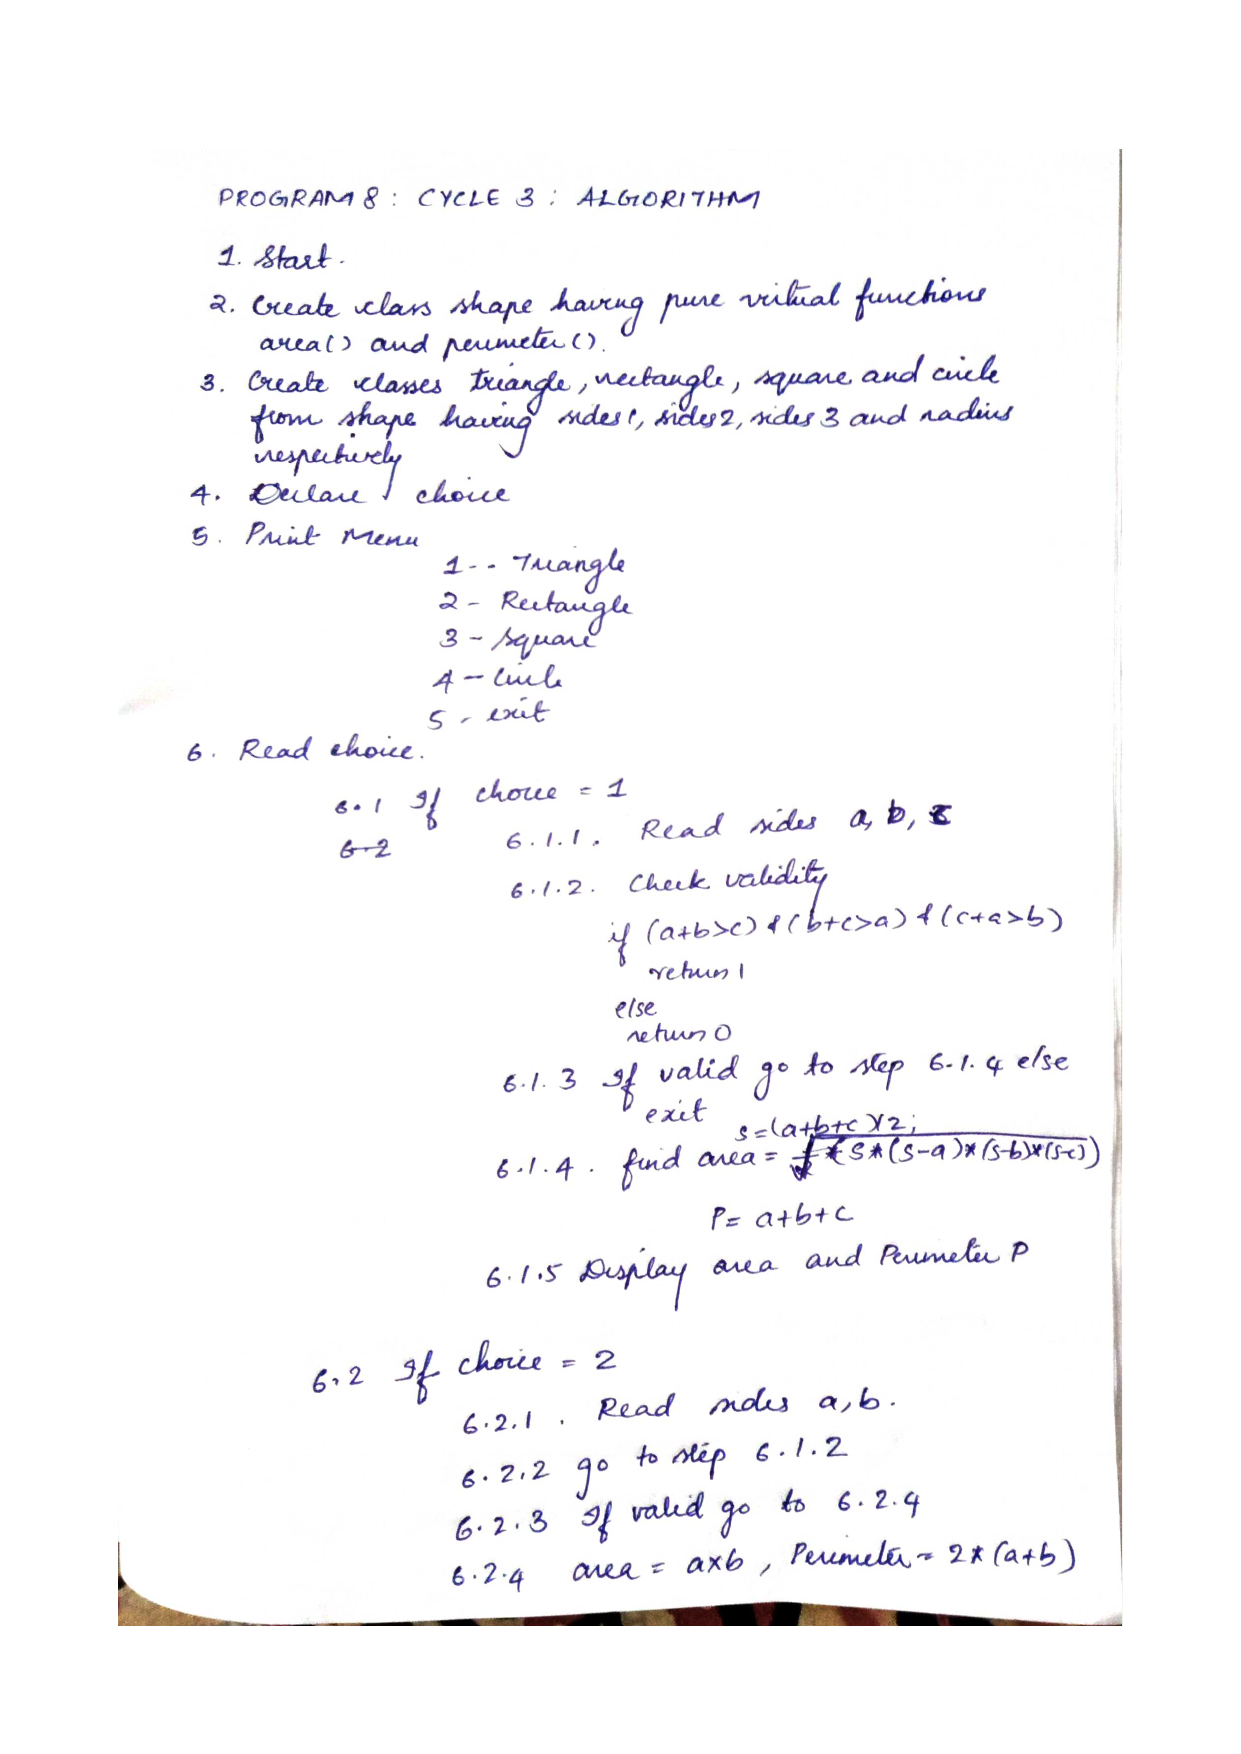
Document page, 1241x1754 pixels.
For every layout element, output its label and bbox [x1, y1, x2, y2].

picture [118, 149, 1123, 1626]
